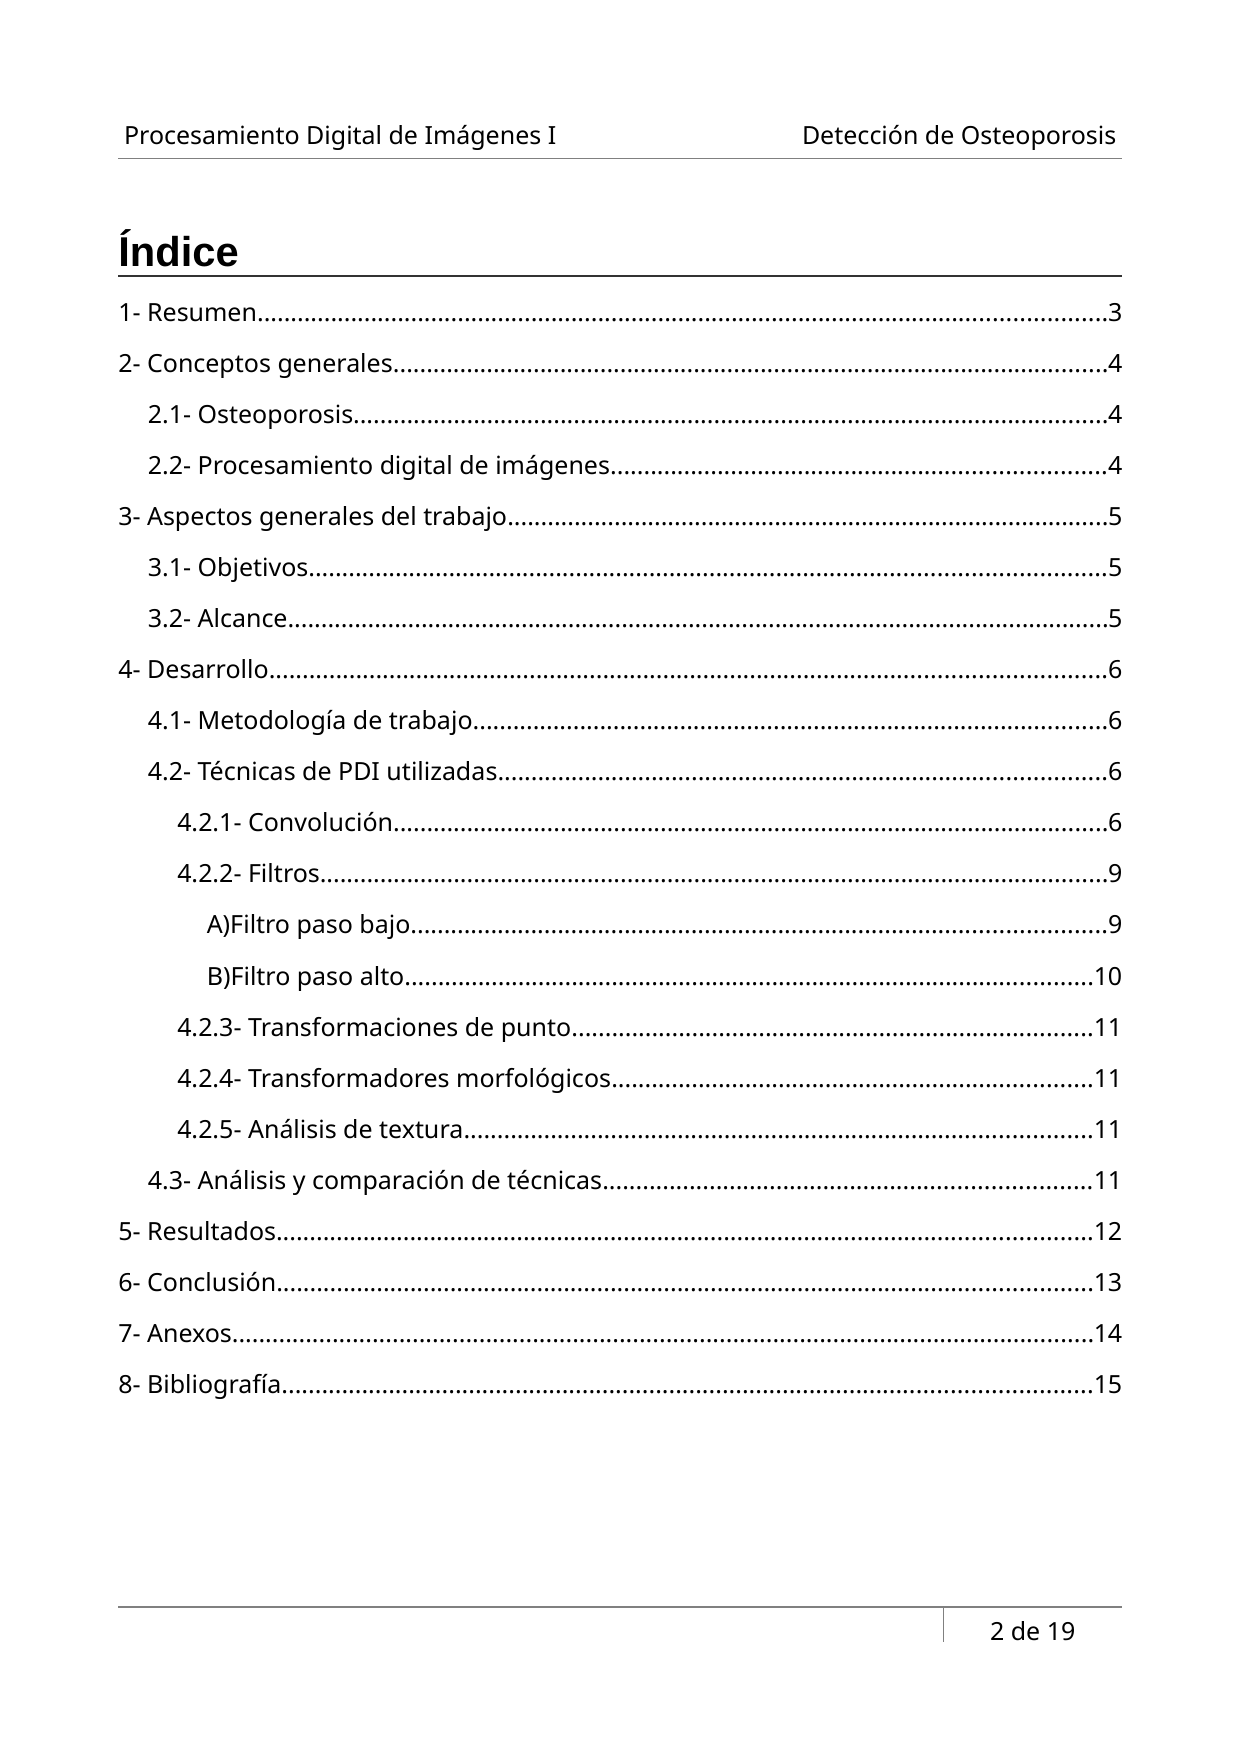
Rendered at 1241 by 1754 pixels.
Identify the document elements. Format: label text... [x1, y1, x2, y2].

text 6- Conclusión 13 [118, 1264, 1122, 1298]
text 3- Aspectos generales del trabajo 5 [118, 499, 1122, 533]
text 4.3- Análisis y comparación de técnicas 11 [148, 1162, 1122, 1196]
text 4.1- Metodología de trabajo 6 [148, 703, 1122, 737]
text 5- Resultados 12 [118, 1213, 1122, 1247]
text 4.2.1- Convolución 6 [177, 805, 1122, 839]
text B)Filtro paso alto 10 [207, 958, 1122, 992]
text 4- Desarrollo 6 [118, 652, 1122, 686]
text 8- Bibliografía 15 [118, 1367, 1122, 1401]
text 2.1- Osteoporosis 4 [148, 397, 1122, 431]
text 2.2- Procesamiento digital de imágenes 4 [148, 448, 1122, 482]
text 1- Resumen 3 [118, 295, 1122, 329]
text 7- Anexos 14 [118, 1316, 1122, 1349]
text 3.1- Objetivos 5 [148, 550, 1122, 584]
text 4.2.3- Transformaciones de punto 11 [177, 1009, 1122, 1043]
text 2- Conceptos generales 4 [118, 346, 1122, 380]
subtitle Índice [118, 227, 1122, 275]
text 4.2- Técnicas de PDI utilizadas 6 [148, 754, 1122, 788]
text 3.2- Alcance 5 [148, 601, 1122, 635]
text 4.2.5- Análisis de textura 11 [177, 1111, 1122, 1145]
text 4.2.4- Transformadores morfológicos 11 [177, 1060, 1122, 1094]
text A)Filtro paso bajo 9 [207, 907, 1122, 941]
text 4.2.2- Filtros 9 [177, 856, 1122, 890]
